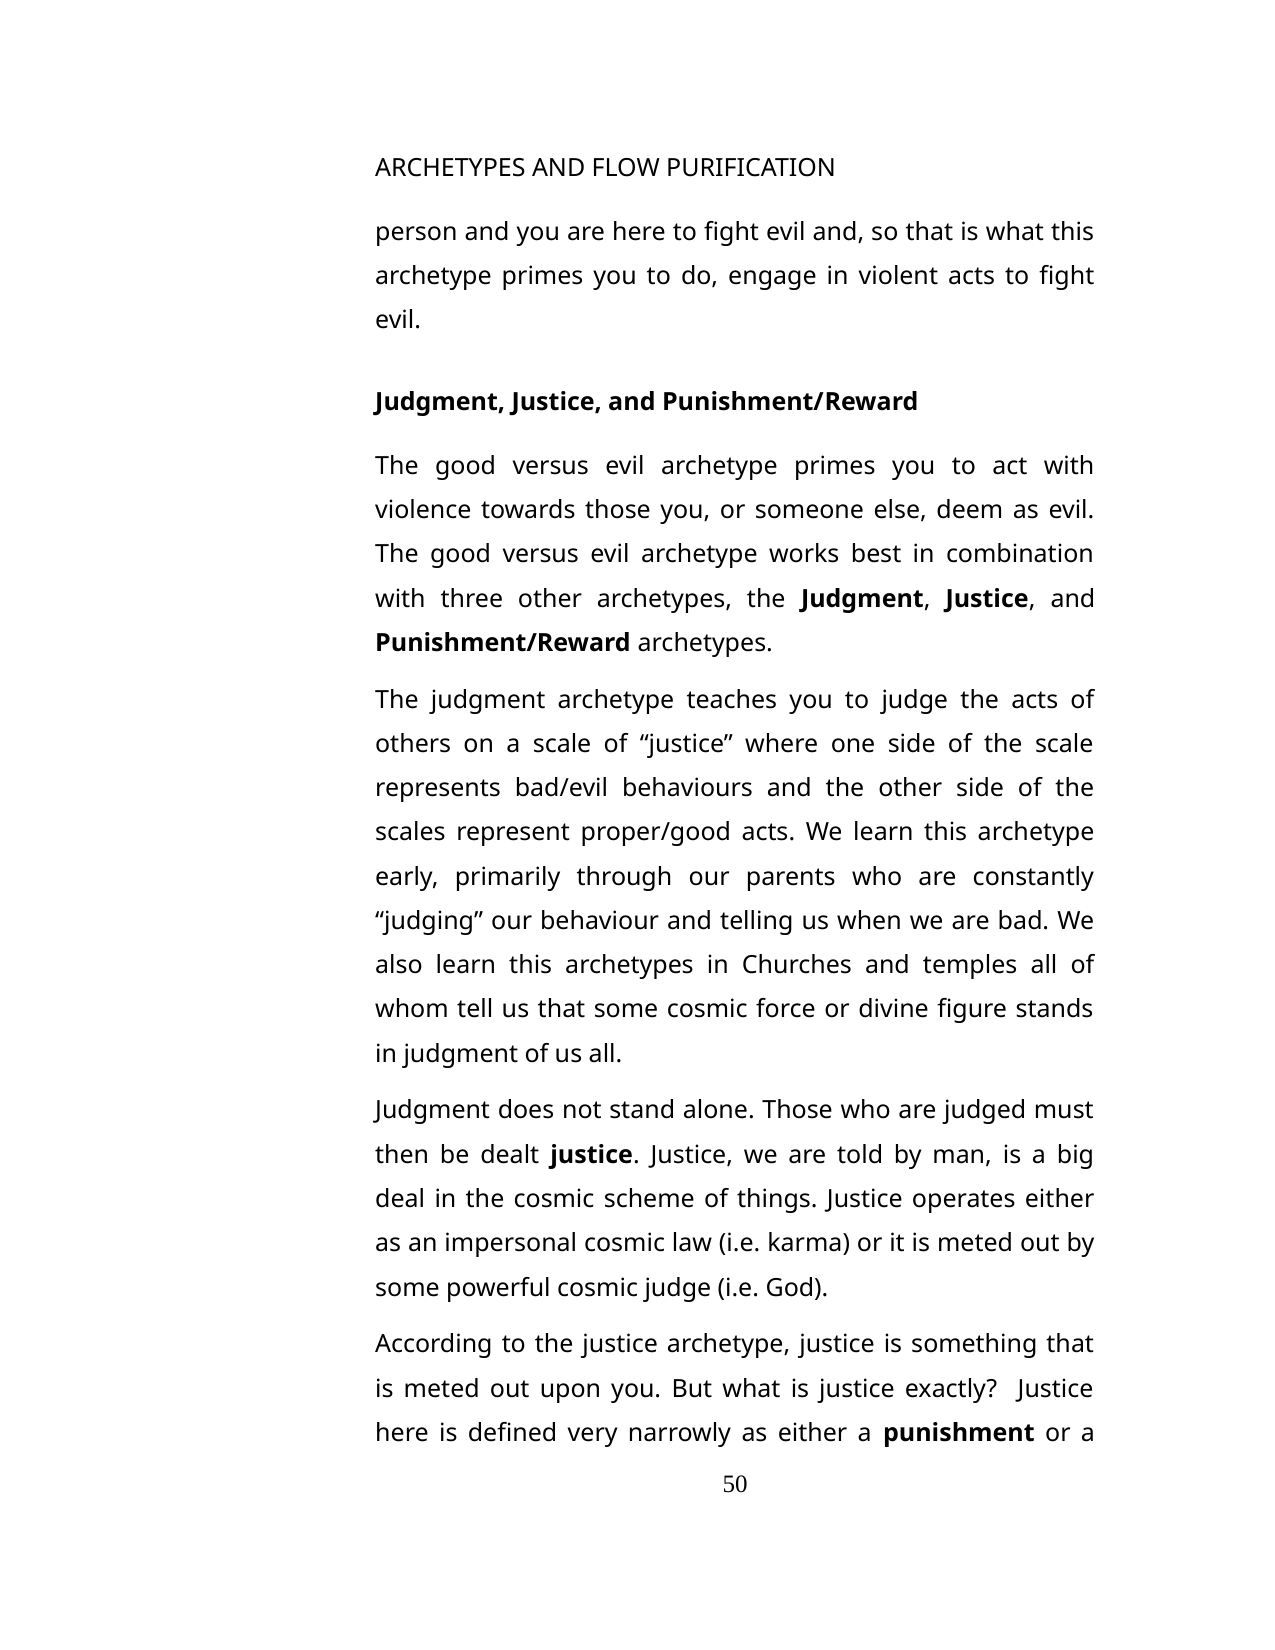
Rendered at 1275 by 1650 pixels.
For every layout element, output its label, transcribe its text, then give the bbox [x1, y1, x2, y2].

text The judgment archetype teaches you to judge the acts of others on a scale of “justice” where one side of the scale represents bad/evil behaviours and the other side of the scales represent proper/good acts. We learn this archetype early, primarily through our parents who are constantly “judging” our behaviour and telling us when we are bad. We also learn this archetypes in Churches and temples all of whom tell us that some cosmic force or divine figure stands in judgment of us all. [375, 681, 1095, 1069]
text Judgment does not stand alone. Those who are judged must then be dealt justice. Justice, we are told by man, is a big deal in the cosmic scheme of things. Justice operates either as an impersonal cosmic law (i.e. karma) or it is meted out by some powerful cosmic judge (i.e. God). [375, 1092, 1095, 1303]
text According to the justice archetype, justice is something that is meted out upon you. But what is justice exactly? Justice here is defined very narrowly as either a punishment or a [375, 1326, 1095, 1449]
subtitle Judgment, Justice, and Punishment/Reward [375, 384, 1095, 418]
text person and you are here to fight evil and, so that is what this archetype primes you to do, engage in violent acts to fight evil. [375, 213, 1095, 336]
text The good versus evil archetype primes you to act with violence towards those you, or someone else, deem as evil. The good versus evil archetype works best in combination with three other archetypes, the Judgment, Justice, and Punishment/Reward archetypes. [375, 447, 1095, 658]
